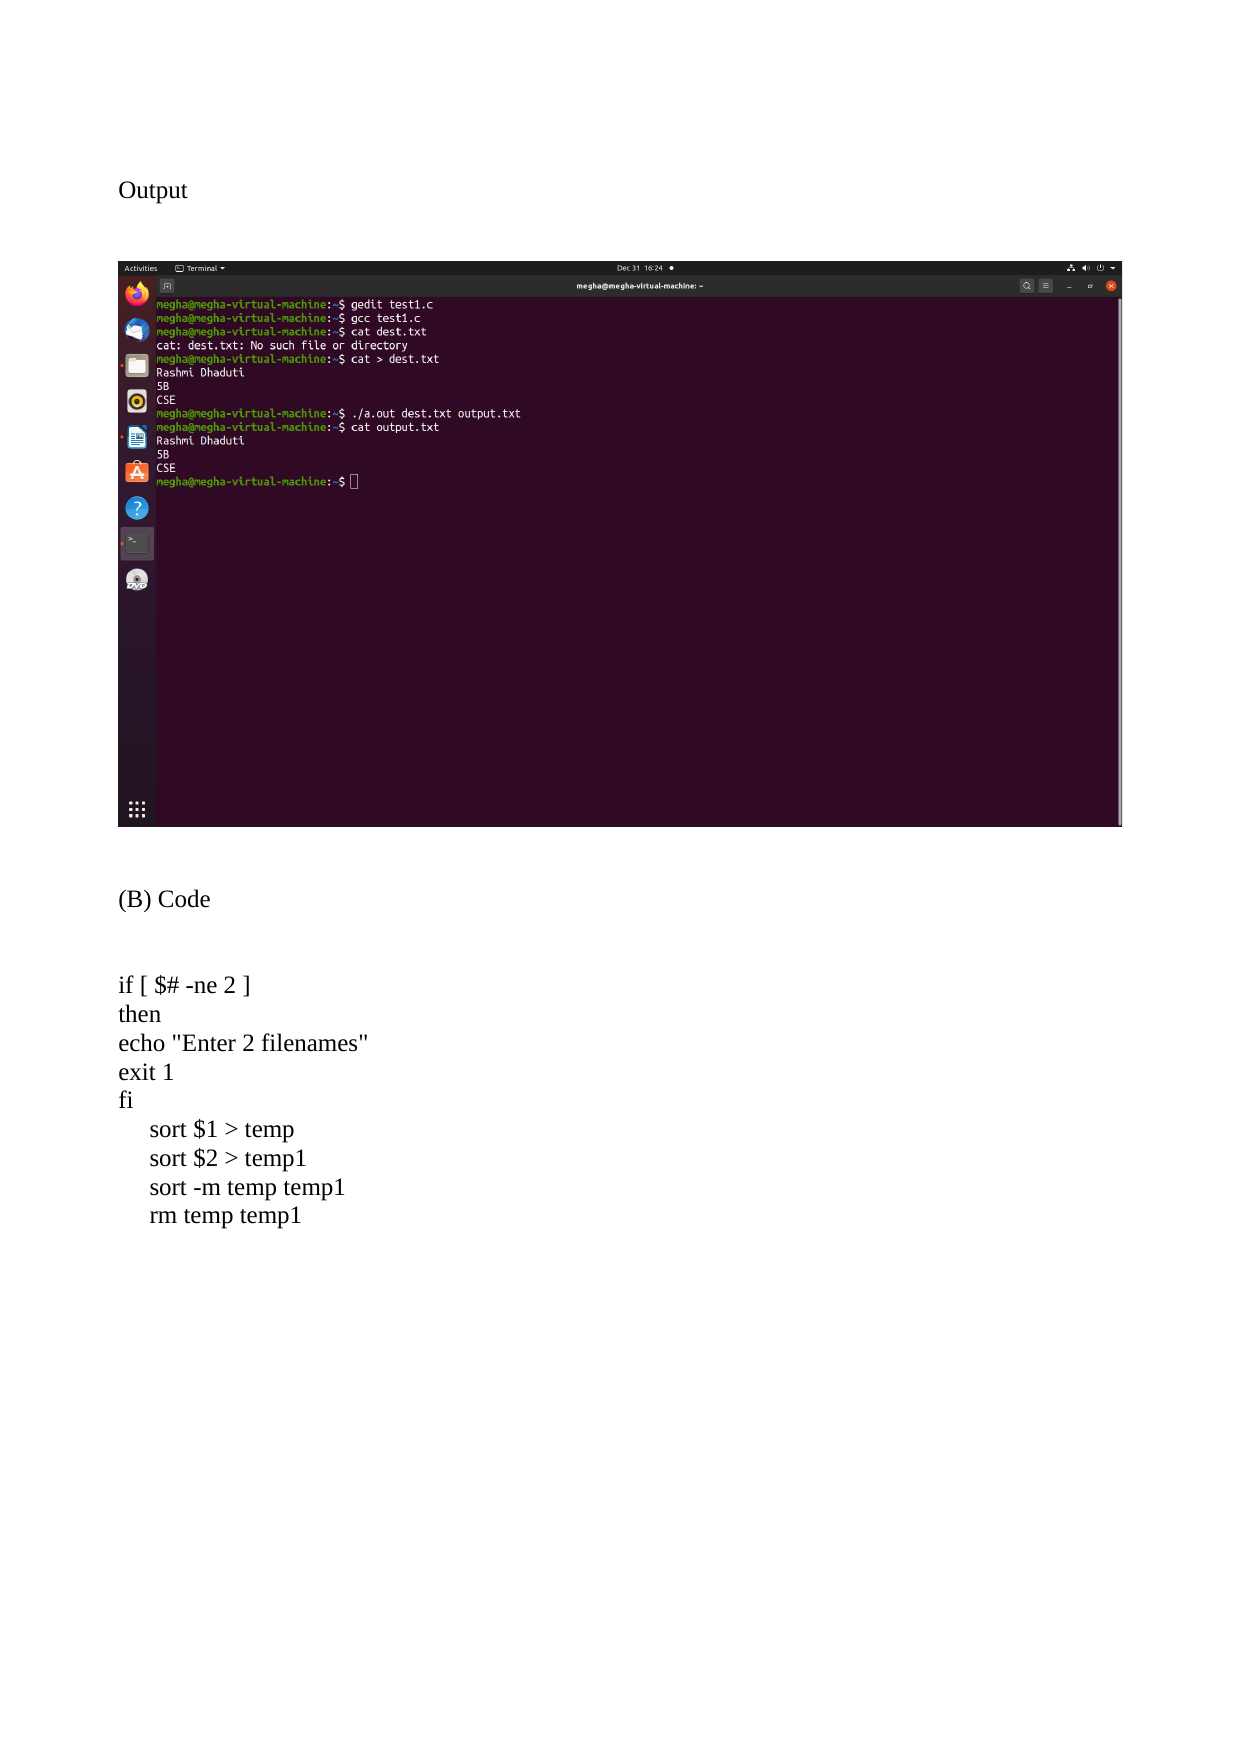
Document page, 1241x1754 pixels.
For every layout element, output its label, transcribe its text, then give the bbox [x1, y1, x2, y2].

text (B) Code [118, 884, 1122, 913]
text exit 1 [118, 1057, 1122, 1085]
text Output [118, 176, 1122, 204]
text echo "Enter 2 filenames" [118, 1028, 1122, 1057]
text sort $1 > temp [118, 1114, 1122, 1143]
text if [ $# -ne 2 ] [118, 970, 1122, 999]
text sort $2 > temp1 [118, 1143, 1122, 1172]
text then [118, 999, 1122, 1028]
text sort -m temp temp1 [118, 1172, 1122, 1200]
text fi [118, 1085, 1122, 1114]
text rm temp temp1 [118, 1200, 1122, 1229]
picture [118, 261, 1123, 827]
